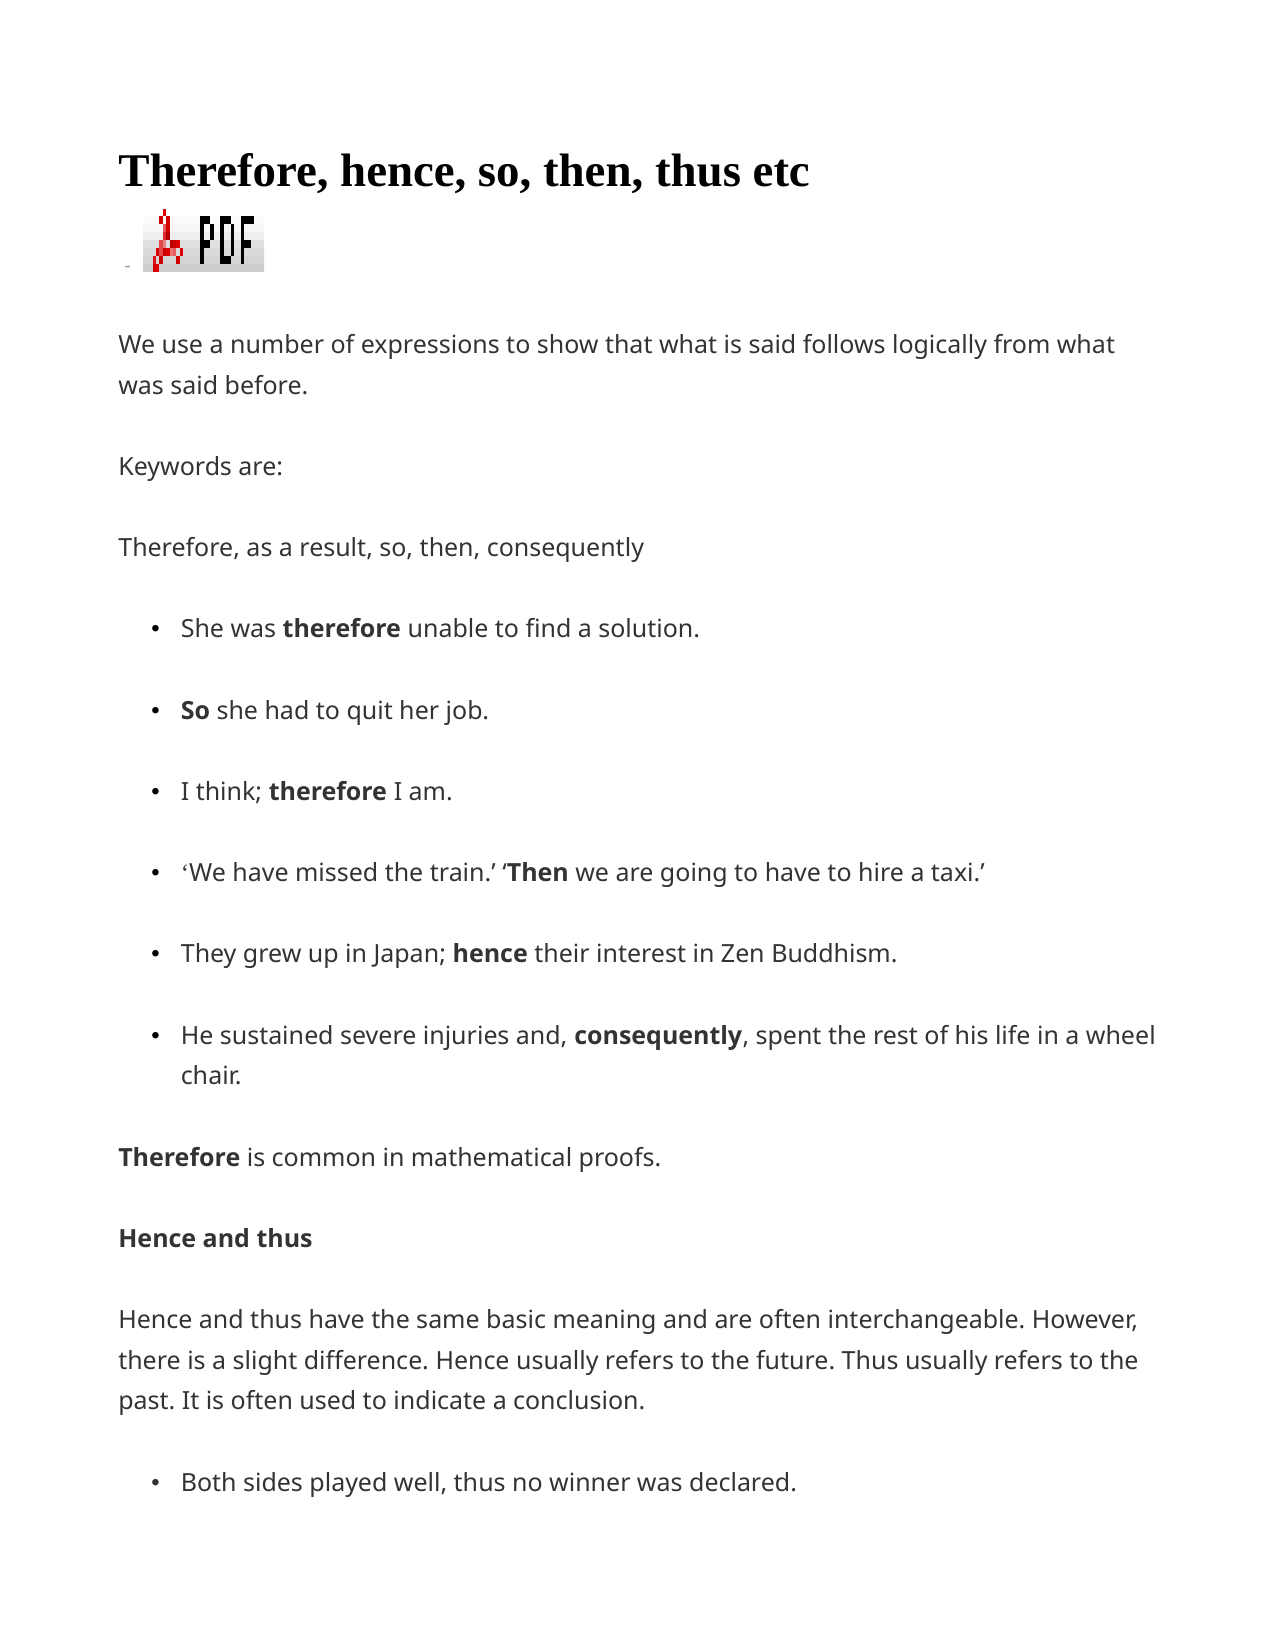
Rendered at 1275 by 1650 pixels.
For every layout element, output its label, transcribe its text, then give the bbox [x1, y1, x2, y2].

text Hence and thus have the same basic meaning and are often interchangeable. However, there is a slight difference. Hence usually refers to the future. Thus usually refers to the past. It is often used to indicate a conclusion. [118, 1295, 1157, 1417]
text We use a number of expressions to show that what is said follows logically from what was said before. [118, 320, 1157, 401]
text Therefore is common in mathematical proofs. [118, 1133, 1157, 1173]
list He sustained severe injuries and, consequently, spent the rest of his life in a wheel chair. [151, 1011, 1157, 1092]
text Keywords are: [118, 442, 1157, 483]
text Hence and thus [118, 1214, 1157, 1254]
list Both sides played well, thus no winner was declared. [151, 1458, 1157, 1498]
text Therefore, as a result, so, then, consequently [118, 523, 1157, 564]
list ‘We have missed the train.’ ‘Then we are going to have to hire a taxi.’ [151, 848, 1157, 889]
list She was therefore unable to find a solution. [151, 604, 1157, 645]
subtitle Therefore, hence, so, then, thus etc [118, 143, 1157, 197]
picture [143, 209, 265, 272]
list They grew up in Japan; hence their interest in Zen Buddhism. [151, 929, 1157, 970]
text - [118, 209, 1157, 277]
list So she had to quit her job. [151, 686, 1157, 726]
list I think; therefore I am. [151, 767, 1157, 808]
